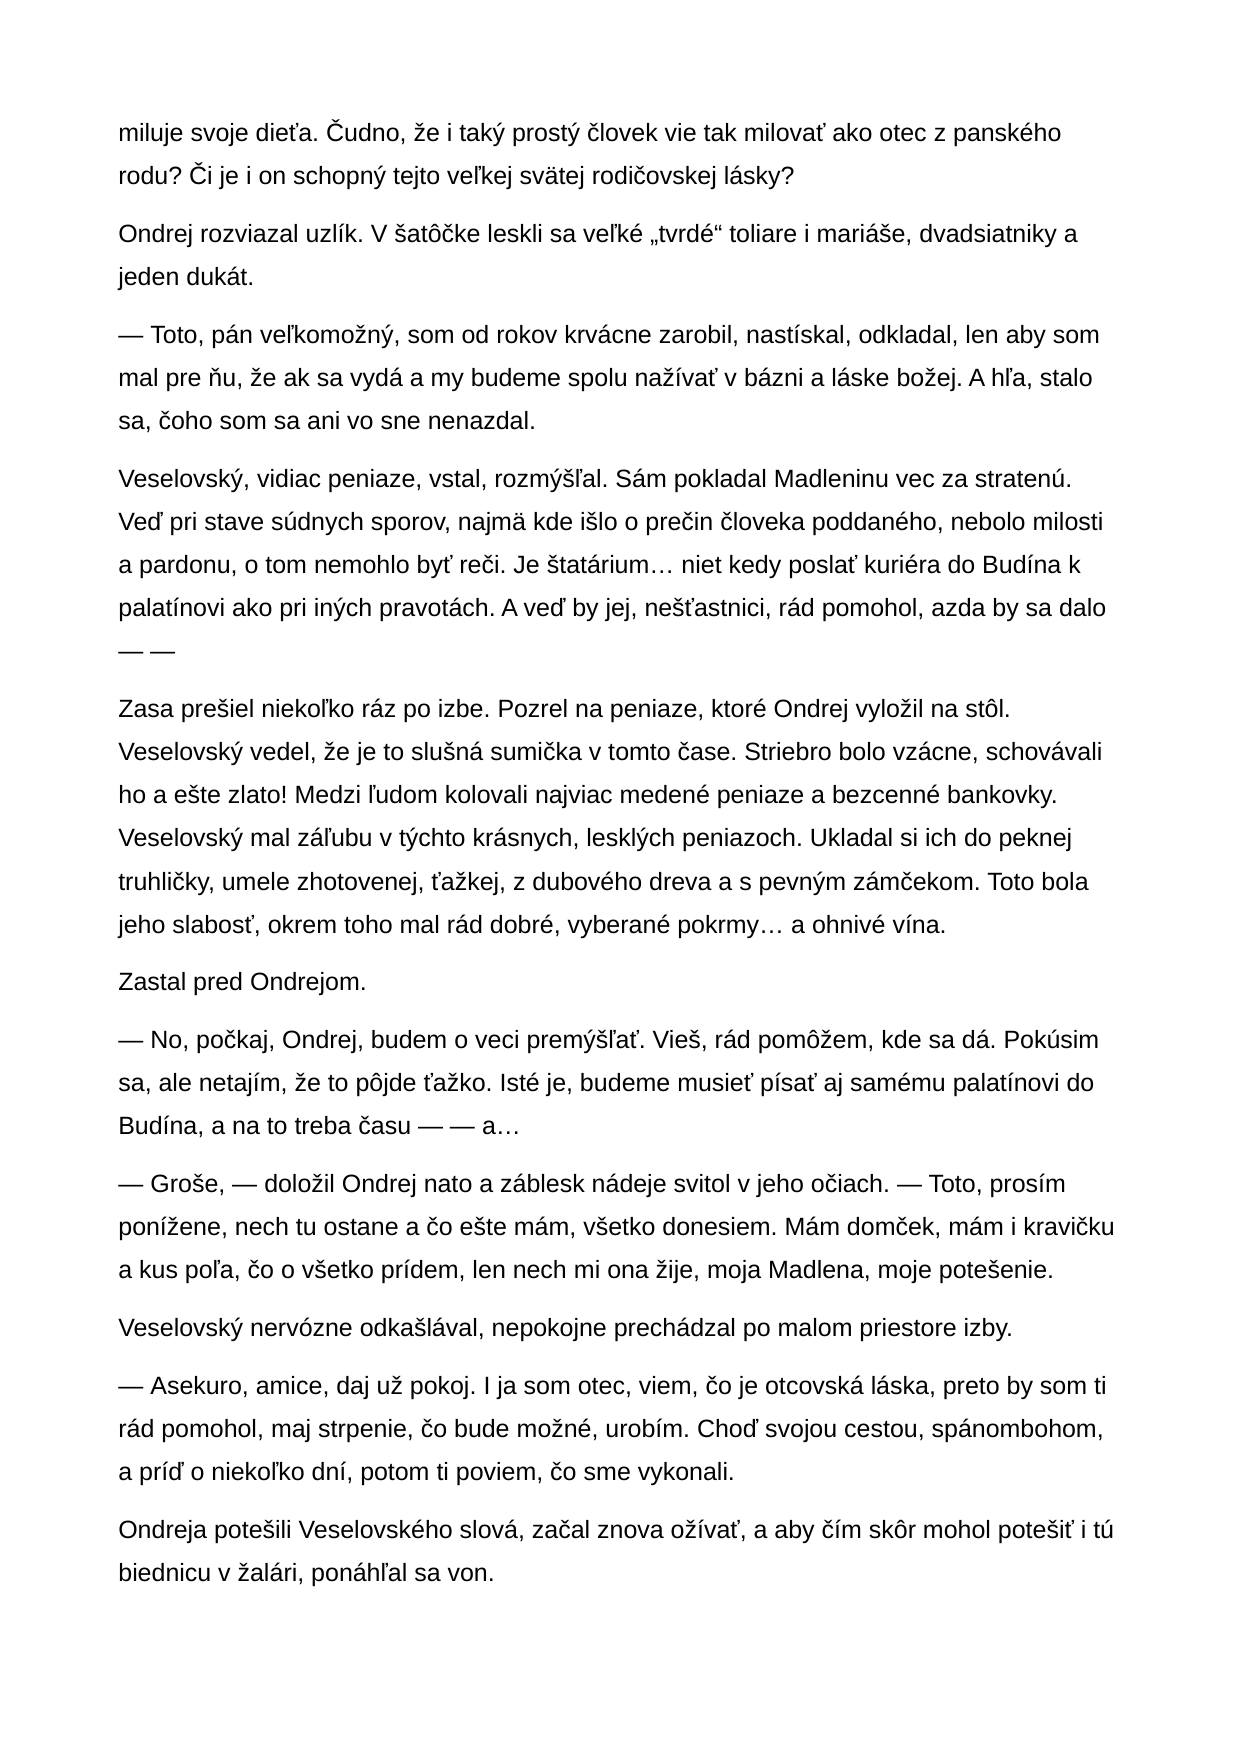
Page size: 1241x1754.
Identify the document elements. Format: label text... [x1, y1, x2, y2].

text miluje svoje dieťa. Čudno, že i taký prostý človek vie tak milovať ako otec z panského rodu? Či je i on schopný tejto veľkej svätej rodičovskej lásky? [118, 118, 1122, 190]
text — Toto, pán veľkomožný, som od rokov krvácne zarobil, nastískal, odkladal, len aby som mal pre ňu, že ak sa vydá a my budeme spolu nažívať v bázni a láske božej. A hľa, stalo sa, čoho som sa ani vo sne nenazdal. [118, 320, 1122, 435]
text Ondreja potešili Veselovského slová, začal znova ožívať, a aby čím skôr mohol potešiť i tú biednicu v žalári, ponáhľal sa von. [118, 1514, 1122, 1586]
text Zastal pred Ondrejom. [118, 967, 1122, 996]
text — Groše, — doložil Ondrej nato a záblesk nádeje svitol v jeho očiach. — Toto, prosím ponížene, nech tu ostane a čo ešte mám, všetko donesiem. Mám domček, mám i kravičku a kus poľa, čo o všetko prídem, len nech mi ona žije, moja Madlena, moje potešenie. [118, 1169, 1122, 1284]
text Veselovský nervózne odkašlával, nepokojne prechádzal po malom priestore izby. [118, 1313, 1122, 1342]
text Ondrej rozviazal uzlík. V šatôčke leskli sa veľké „tvrdé“ toliare i mariáše, dvadsiatniky a jeden dukát. [118, 219, 1122, 291]
text — No, počkaj, Ondrej, budem o veci premýšľať. Vieš, rád pomôžem, kde sa dá. Pokúsim sa, ale netajím, že to pôjde ťažko. Isté je, budeme musieť písať aj samému palatínovi do Budína, a na to treba času — — a… [118, 1025, 1122, 1140]
text — Asekuro, amice, daj už pokoj. I ja som otec, viem, čo je otcovská láska, preto by som ti rád pomohol, maj strpenie, čo bude možné, urobím. Choď svojou cestou, spánombohom, a príď o niekoľko dní, potom ti poviem, čo sme vykonali. [118, 1371, 1122, 1486]
text Veselovský, vidiac peniaze, vstal, rozmýšľal. Sám pokladal Madleninu vec za stratenú. Veď pri stave súdnych sporov, najmä kde išlo o prečin človeka poddaného, nebolo milosti a pardonu, o tom nemohlo byť reči. Je štatárium… niet kedy poslať kuriéra do Budína k palatínovi ako pri iných pravotách. A veď by jej, nešťastnici, rád pomohol, azda by sa dalo — — [118, 464, 1122, 665]
text Zasa prešiel niekoľko ráz po izbe. Pozrel na peniaze, ktoré Ondrej vyložil na stôl. Veselovský vedel, že je to slušná sumička v tomto čase. Striebro bolo vzácne, schovávali ho a ešte zlato! Medzi ľudom kolovali najviac medené peniaze a bezcenné bankovky. Veselovský mal záľubu v týchto krásnych, lesklých peniazoch. Ukladal si ich do peknej truhličky, umele zhotovenej, ťažkej, z dubového dreva a s pevným zámčekom. Toto bola jeho slabosť, okrem toho mal rád dobré, vyberané pokrmy… a ohnivé vína. [118, 694, 1122, 938]
